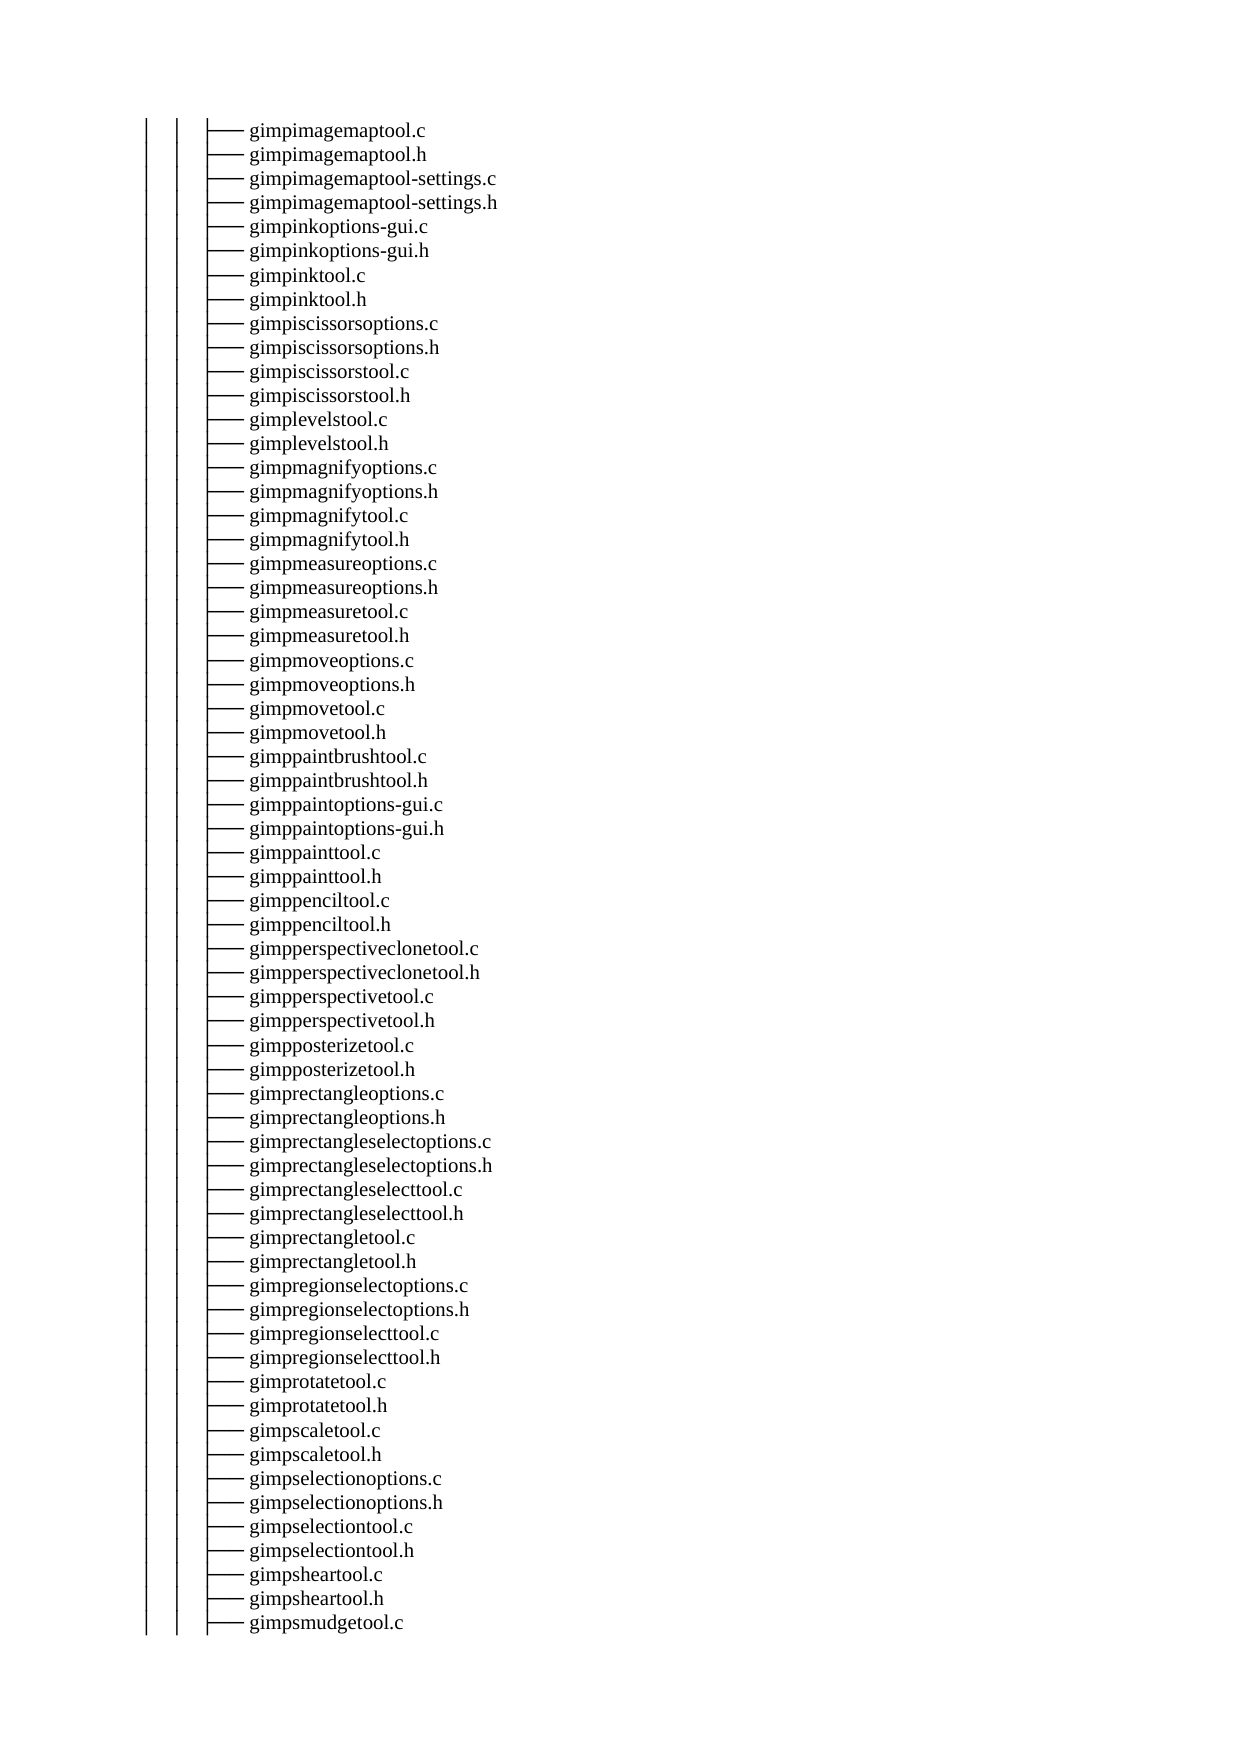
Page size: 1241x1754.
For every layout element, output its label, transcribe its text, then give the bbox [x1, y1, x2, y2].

text │ │ ├── gimplevelstool.c [147, 407, 176, 431]
text │ │ ├── gimppaintbrushtool.c [177, 744, 207, 768]
text │ │ ├── gimpiscissorstool.h [177, 383, 207, 407]
text │ │ ├── gimprotatetool.h [177, 1393, 207, 1417]
text │ │ ├── gimpmovetool.h [208, 720, 1122, 744]
text │ │ ├── gimpiscissorstool.c [177, 359, 207, 383]
text │ │ ├── gimpmovetool.c [147, 696, 176, 720]
text │ │ ├── gimpmoveoptions.c [208, 647, 1122, 672]
text │ │ ├── gimprectangletool.c [118, 1225, 146, 1249]
text │ │ ├── gimpmeasuretool.c [118, 599, 146, 623]
text │ │ ├── gimprectangleselectoptions.c [177, 1129, 207, 1153]
text │ │ ├── gimppaintbrushtool.h [118, 768, 146, 792]
text │ │ ├── gimpmagnifytool.h [177, 527, 207, 551]
text │ │ ├── gimprectangleselecttool.c [208, 1177, 1122, 1201]
text │ │ ├── gimpinktool.c [147, 262, 176, 287]
text │ │ ├── gimpscaletool.h [208, 1442, 1122, 1466]
text │ │ ├── gimppainttool.c [208, 840, 1122, 864]
text │ │ ├── gimppainttool.h [208, 864, 1122, 888]
text │ │ ├── gimpimagemaptool.h [147, 142, 176, 166]
text │ │ ├── gimpsheartool.h [177, 1586, 207, 1610]
text │ │ ├── gimpmoveoptions.h [208, 672, 1122, 696]
text │ │ ├── gimpregionselectoptions.h [177, 1297, 207, 1321]
text │ │ ├── gimpimagemaptool.c [177, 118, 207, 142]
text │ │ ├── gimpiscissorstool.h [118, 383, 146, 407]
text │ │ ├── gimprectangleselecttool.h [208, 1201, 1122, 1225]
text │ │ ├── gimprectangleoptions.h [177, 1105, 207, 1129]
text │ │ ├── gimpmagnifytool.c [208, 503, 1122, 527]
text │ │ ├── gimprectangleoptions.h [118, 1105, 146, 1129]
text │ │ ├── gimpiscissorstool.c [147, 359, 176, 383]
text │ │ ├── gimprectangleselecttool.h [147, 1201, 176, 1225]
text │ │ ├── gimpselectionoptions.c [118, 1466, 146, 1490]
text │ │ ├── gimpperspectivetool.h [208, 1008, 1122, 1032]
text │ │ ├── gimpinktool.c [118, 262, 146, 287]
text │ │ ├── gimprectangletool.h [118, 1249, 146, 1273]
text │ │ ├── gimpselectiontool.h [147, 1538, 176, 1562]
text │ │ ├── gimprectangleoptions.c [208, 1081, 1122, 1105]
text │ │ ├── gimprectangleselectoptions.h [177, 1153, 207, 1177]
text │ │ ├── gimpperspectivetool.c [208, 984, 1122, 1008]
text │ │ ├── gimprotatetool.c [177, 1369, 207, 1393]
text │ │ ├── gimpinktool.c [208, 262, 1122, 287]
text │ │ ├── gimpscaletool.c [118, 1417, 146, 1442]
text │ │ ├── gimpmeasuretool.c [208, 599, 1122, 623]
text │ │ ├── gimpmeasureoptions.h [177, 575, 207, 599]
text │ │ ├── gimpsheartool.c [118, 1562, 146, 1586]
text │ │ ├── gimppaintoptions-gui.h [208, 816, 1122, 840]
text │ │ ├── gimpposterizetool.h [147, 1057, 176, 1081]
text │ │ ├── gimpsmudgetool.c [177, 1610, 207, 1634]
text │ │ ├── gimpinkoptions-gui.c [118, 214, 146, 238]
text │ │ ├── gimpselectionoptions.h [208, 1490, 1122, 1514]
text │ │ ├── gimpmeasureoptions.h [147, 575, 176, 599]
text │ │ ├── gimpregionselectoptions.c [118, 1273, 146, 1297]
text │ │ ├── gimpselectiontool.c [147, 1514, 176, 1538]
text │ │ ├── gimpselectionoptions.c [208, 1466, 1122, 1490]
text │ │ ├── gimpmovetool.c [177, 696, 207, 720]
text │ │ ├── gimprectangleselecttool.h [118, 1201, 146, 1225]
text │ │ ├── gimpperspectiveclonetool.c [208, 936, 1122, 960]
text │ │ ├── gimprectangleselecttool.c [118, 1177, 146, 1201]
text │ │ ├── gimprotatetool.h [208, 1393, 1122, 1417]
text │ │ ├── gimpmeasuretool.h [118, 623, 146, 647]
text │ │ ├── gimpiscissorsoptions.c [177, 311, 207, 335]
text │ │ ├── gimpinkoptions-gui.h [177, 238, 207, 262]
text │ │ ├── gimpmovetool.c [208, 696, 1122, 720]
text │ │ ├── gimpsheartool.h [118, 1586, 146, 1610]
text │ │ ├── gimpmeasuretool.c [147, 599, 176, 623]
text │ │ ├── gimpsmudgetool.c [147, 1610, 176, 1634]
text │ │ ├── gimpiscissorstool.h [208, 383, 1122, 407]
text │ │ ├── gimpmagnifytool.c [118, 503, 146, 527]
text │ │ ├── gimpmagnifyoptions.c [177, 455, 207, 479]
text │ │ ├── gimppenciltool.h [208, 912, 1122, 936]
text │ │ ├── gimpmoveoptions.h [177, 672, 207, 696]
text │ │ ├── gimpmeasuretool.h [147, 623, 176, 647]
text │ │ ├── gimpperspectiveclonetool.c [147, 936, 176, 960]
text │ │ ├── gimpscaletool.c [208, 1417, 1122, 1442]
text │ │ ├── gimpiscissorsoptions.c [208, 311, 1122, 335]
text │ │ ├── gimprectangletool.c [208, 1225, 1122, 1249]
text │ │ ├── gimpmeasureoptions.h [118, 575, 146, 599]
text │ │ ├── gimpperspectivetool.c [147, 984, 176, 1008]
text │ │ ├── gimpselectionoptions.h [118, 1490, 146, 1514]
text │ │ ├── gimpiscissorsoptions.h [147, 335, 176, 359]
text │ │ ├── gimpperspectivetool.c [177, 984, 207, 1008]
text │ │ ├── gimpmoveoptions.c [118, 647, 146, 672]
text │ │ ├── gimpperspectivetool.c [118, 984, 146, 1008]
text │ │ ├── gimpinkoptions-gui.h [208, 238, 1122, 262]
text │ │ ├── gimprotatetool.h [147, 1393, 176, 1417]
text │ │ ├── gimpimagemaptool.c [147, 118, 176, 142]
text │ │ ├── gimpiscissorstool.h [147, 383, 176, 407]
text │ │ ├── gimplevelstool.h [177, 431, 207, 455]
text │ │ ├── gimpregionselecttool.h [147, 1345, 176, 1369]
text │ │ ├── gimprectangleselecttool.c [177, 1177, 207, 1201]
text │ │ ├── gimpmeasureoptions.c [118, 551, 146, 575]
text │ │ ├── gimppaintoptions-gui.c [177, 792, 207, 816]
text │ │ ├── gimpmagnifytool.h [118, 527, 146, 551]
text │ │ ├── gimpscaletool.h [118, 1442, 146, 1466]
text │ │ ├── gimpselectiontool.h [177, 1538, 207, 1562]
text │ │ ├── gimpperspectivetool.h [118, 1008, 146, 1032]
text │ │ ├── gimppaintbrushtool.c [118, 744, 146, 768]
text │ │ ├── gimpinktool.h [147, 287, 176, 311]
text │ │ ├── gimpinkoptions-gui.c [208, 214, 1122, 238]
text │ │ ├── gimpposterizetool.c [147, 1032, 176, 1057]
text │ │ ├── gimpmeasureoptions.c [177, 551, 207, 575]
text │ │ ├── gimppaintoptions-gui.h [177, 816, 207, 840]
text │ │ ├── gimpiscissorstool.c [118, 359, 146, 383]
text │ │ ├── gimpselectiontool.c [208, 1514, 1122, 1538]
text │ │ ├── gimplevelstool.c [118, 407, 146, 431]
text │ │ ├── gimpimagemaptool-settings.h [208, 190, 1122, 214]
text │ │ ├── gimppenciltool.c [118, 888, 146, 912]
text │ │ ├── gimpmoveoptions.c [177, 647, 207, 672]
text │ │ ├── gimpinktool.h [118, 287, 146, 311]
text │ │ ├── gimpmovetool.h [147, 720, 176, 744]
text │ │ ├── gimppaintbrushtool.h [147, 768, 176, 792]
text │ │ ├── gimppainttool.c [118, 840, 146, 864]
text │ │ ├── gimpregionselecttool.h [177, 1345, 207, 1369]
text │ │ ├── gimppaintbrushtool.h [208, 768, 1122, 792]
text │ │ ├── gimpregionselecttool.c [208, 1321, 1122, 1345]
text │ │ ├── gimppaintoptions-gui.c [118, 792, 146, 816]
text │ │ ├── gimpimagemaptool.h [118, 142, 146, 166]
text │ │ ├── gimppaintoptions-gui.c [208, 792, 1122, 816]
text │ │ ├── gimprectangleoptions.c [147, 1081, 176, 1105]
text │ │ ├── gimpmagnifytool.h [208, 527, 1122, 551]
text │ │ ├── gimppenciltool.h [118, 912, 146, 936]
text │ │ ├── gimpsheartool.h [208, 1586, 1122, 1610]
text │ │ ├── gimpimagemaptool-settings.c [177, 166, 207, 190]
text │ │ ├── gimpmeasureoptions.h [208, 575, 1122, 599]
text │ │ ├── gimpregionselecttool.h [208, 1345, 1122, 1369]
text │ │ ├── gimppaintoptions-gui.h [147, 816, 176, 840]
text │ │ ├── gimpiscissorsoptions.h [118, 335, 146, 359]
text │ │ ├── gimppainttool.c [147, 840, 176, 864]
text │ │ ├── gimpperspectiveclonetool.h [208, 960, 1122, 984]
text │ │ ├── gimpregionselecttool.c [118, 1321, 146, 1345]
text │ │ ├── gimpregionselecttool.h [118, 1345, 146, 1369]
text │ │ ├── gimpmeasureoptions.c [208, 551, 1122, 575]
text │ │ ├── gimprectangleselectoptions.h [208, 1153, 1122, 1177]
text │ │ ├── gimpimagemaptool.c [208, 118, 1122, 142]
text │ │ ├── gimprectangletool.h [208, 1249, 1122, 1273]
text │ │ ├── gimpinkoptions-gui.c [177, 214, 207, 238]
text │ │ ├── gimprectangleselecttool.h [177, 1201, 207, 1225]
text │ │ ├── gimpscaletool.h [177, 1442, 207, 1466]
text │ │ ├── gimprectangleoptions.c [177, 1081, 207, 1105]
text │ │ ├── gimppainttool.h [118, 864, 146, 888]
text │ │ ├── gimprectangleoptions.h [147, 1105, 176, 1129]
text │ │ ├── gimppainttool.h [147, 864, 176, 888]
text │ │ ├── gimpposterizetool.c [177, 1032, 207, 1057]
text │ │ ├── gimprectangletool.h [147, 1249, 176, 1273]
text │ │ ├── gimppainttool.c [177, 840, 207, 864]
text │ │ ├── gimprectangleoptions.c [118, 1081, 146, 1105]
text │ │ ├── gimpinktool.h [177, 287, 207, 311]
text │ │ ├── gimpsheartool.c [208, 1562, 1122, 1586]
text │ │ ├── gimppenciltool.c [147, 888, 176, 912]
text │ │ ├── gimpmeasuretool.c [177, 599, 207, 623]
text │ │ ├── gimpposterizetool.c [118, 1032, 146, 1057]
text │ │ ├── gimpmovetool.h [177, 720, 207, 744]
text │ │ ├── gimprotatetool.c [118, 1369, 146, 1393]
text │ │ ├── gimpmagnifyoptions.c [147, 455, 176, 479]
text │ │ ├── gimprectangleoptions.h [208, 1105, 1122, 1129]
text │ │ ├── gimpmeasureoptions.c [147, 551, 176, 575]
text │ │ ├── gimplevelstool.c [177, 407, 207, 431]
text │ │ ├── gimprotatetool.c [147, 1369, 176, 1393]
text │ │ ├── gimpperspectivetool.h [177, 1008, 207, 1032]
text │ │ ├── gimpmeasuretool.h [177, 623, 207, 647]
text │ │ ├── gimpperspectiveclonetool.h [177, 960, 207, 984]
text │ │ ├── gimppenciltool.c [177, 888, 207, 912]
text │ │ ├── gimpmagnifytool.c [177, 503, 207, 527]
text │ │ ├── gimpmagnifytool.c [147, 503, 176, 527]
text │ │ ├── gimpmoveoptions.h [118, 672, 146, 696]
text │ │ ├── gimpsheartool.c [177, 1562, 207, 1586]
text │ │ ├── gimpinkoptions-gui.h [118, 238, 146, 262]
text │ │ ├── gimpmovetool.h [118, 720, 146, 744]
text │ │ ├── gimpiscissorsoptions.c [118, 311, 146, 335]
text │ │ ├── gimpmagnifyoptions.c [208, 455, 1122, 479]
text │ │ ├── gimpperspectiveclonetool.h [147, 960, 176, 984]
text │ │ ├── gimpposterizetool.h [118, 1057, 146, 1081]
text │ │ ├── gimplevelstool.h [147, 431, 176, 455]
text │ │ ├── gimppaintoptions-gui.h [118, 816, 146, 840]
text │ │ ├── gimpmagnifyoptions.h [208, 479, 1122, 503]
text │ │ ├── gimpimagemaptool.c [118, 118, 146, 142]
text │ │ ├── gimpmagnifytool.h [147, 527, 176, 551]
text │ │ ├── gimppaintbrushtool.h [177, 768, 207, 792]
text │ │ ├── gimpiscissorsoptions.c [147, 311, 176, 335]
text │ │ ├── gimpselectionoptions.c [177, 1466, 207, 1490]
text │ │ ├── gimpmagnifyoptions.h [147, 479, 176, 503]
text │ │ ├── gimpposterizetool.c [208, 1032, 1122, 1057]
text │ │ ├── gimpinktool.c [177, 262, 207, 287]
text │ │ ├── gimpregionselecttool.c [147, 1321, 176, 1345]
text │ │ ├── gimprectangletool.c [177, 1225, 207, 1249]
text │ │ ├── gimpimagemaptool-settings.c [208, 166, 1122, 190]
text │ │ ├── gimpselectionoptions.h [147, 1490, 176, 1514]
text │ │ ├── gimpselectionoptions.c [147, 1466, 176, 1490]
text │ │ ├── gimppaintoptions-gui.c [147, 792, 176, 816]
text │ │ ├── gimpselectiontool.c [177, 1514, 207, 1538]
text │ │ ├── gimpselectiontool.c [118, 1514, 146, 1538]
text │ │ ├── gimpmeasuretool.h [208, 623, 1122, 647]
text │ │ ├── gimpscaletool.c [147, 1417, 176, 1442]
text │ │ ├── gimppenciltool.c [208, 888, 1122, 912]
text │ │ ├── gimppaintbrushtool.c [147, 744, 176, 768]
text │ │ ├── gimpimagemaptool-settings.h [177, 190, 207, 214]
text │ │ ├── gimplevelstool.h [208, 431, 1122, 455]
text │ │ ├── gimpsmudgetool.c [208, 1610, 1122, 1634]
text │ │ ├── gimpmovetool.c [118, 696, 146, 720]
text │ │ ├── gimpmoveoptions.h [147, 672, 176, 696]
text │ │ ├── gimpregionselectoptions.c [208, 1273, 1122, 1297]
text │ │ ├── gimplevelstool.h [118, 431, 146, 455]
text │ │ ├── gimpmagnifyoptions.h [177, 479, 207, 503]
text │ │ ├── gimpscaletool.c [177, 1417, 207, 1442]
text │ │ ├── gimpregionselecttool.c [177, 1321, 207, 1345]
text │ │ ├── gimpimagemaptool.h [208, 142, 1122, 166]
text │ │ ├── gimpposterizetool.h [177, 1057, 207, 1081]
text │ │ ├── gimplevelstool.c [208, 407, 1122, 431]
text │ │ ├── gimpperspectivetool.h [147, 1008, 176, 1032]
text │ │ ├── gimppainttool.h [177, 864, 207, 888]
text │ │ ├── gimpscaletool.h [147, 1442, 176, 1466]
text │ │ ├── gimpmagnifyoptions.h [118, 479, 146, 503]
text │ │ ├── gimpregionselectoptions.c [177, 1273, 207, 1297]
text │ │ ├── gimpselectionoptions.h [177, 1490, 207, 1514]
text │ │ ├── gimprectangletool.c [147, 1225, 176, 1249]
text │ │ ├── gimpposterizetool.h [208, 1057, 1122, 1081]
text │ │ ├── gimpmagnifyoptions.c [118, 455, 146, 479]
text │ │ ├── gimpiscissorsoptions.h [177, 335, 207, 359]
text │ │ ├── gimppaintbrushtool.c [208, 744, 1122, 768]
text │ │ ├── gimppenciltool.h [177, 912, 207, 936]
text │ │ ├── gimpinkoptions-gui.c [147, 214, 176, 238]
text │ │ ├── gimpregionselectoptions.h [208, 1297, 1122, 1321]
text │ │ ├── gimprectangleselectoptions.c [208, 1129, 1122, 1153]
text │ │ ├── gimpselectiontool.h [208, 1538, 1122, 1562]
text │ │ ├── gimpregionselectoptions.c [147, 1273, 176, 1297]
text │ │ ├── gimpiscissorsoptions.h [208, 335, 1122, 359]
text │ │ ├── gimpsheartool.h [147, 1586, 176, 1610]
text │ │ ├── gimppenciltool.h [147, 912, 176, 936]
text │ │ ├── gimprectangleselecttool.c [147, 1177, 176, 1201]
text │ │ ├── gimprotatetool.c [208, 1369, 1122, 1393]
text │ │ ├── gimpregionselectoptions.h [147, 1297, 176, 1321]
text │ │ ├── gimpsheartool.c [147, 1562, 176, 1586]
text │ │ ├── gimpimagemaptool.h [177, 142, 207, 166]
text │ │ ├── gimpperspectiveclonetool.c [177, 936, 207, 960]
text │ │ ├── gimpinkoptions-gui.h [147, 238, 176, 262]
text │ │ ├── gimprotatetool.h [118, 1393, 146, 1417]
text │ │ ├── gimpregionselectoptions.h [118, 1297, 146, 1321]
text │ │ ├── gimpmoveoptions.c [147, 647, 176, 672]
text │ │ ├── gimpsmudgetool.c [118, 1610, 146, 1634]
text │ │ ├── gimpselectiontool.h [118, 1538, 146, 1562]
text │ │ ├── gimpinktool.h [208, 287, 1122, 311]
text │ │ ├── gimpiscissorstool.c [208, 359, 1122, 383]
text │ │ ├── gimprectangletool.h [177, 1249, 207, 1273]
